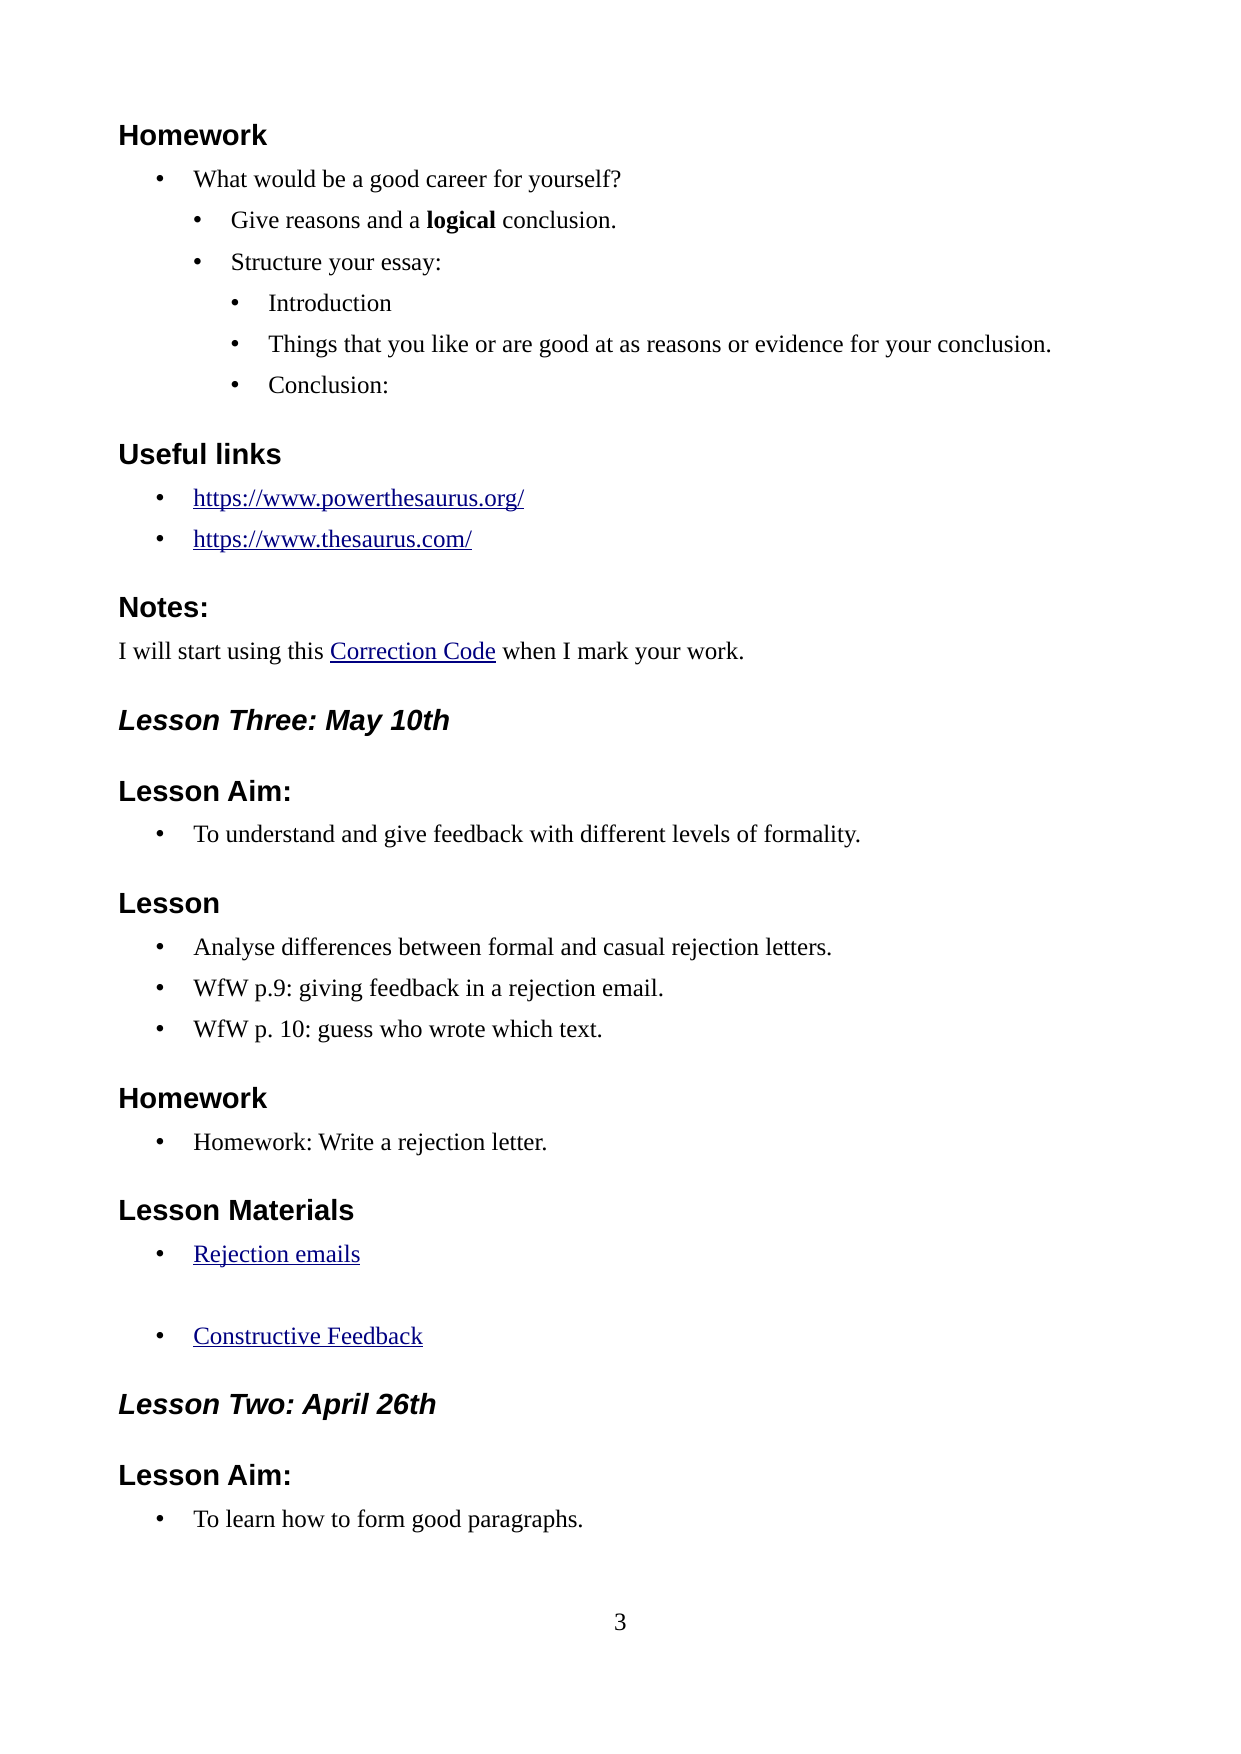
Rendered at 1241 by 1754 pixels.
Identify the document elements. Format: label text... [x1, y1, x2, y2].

list WfW p.9: giving feedback in a rejection email. [156, 973, 1122, 1002]
text I will start using this Correction Code when I mark your work. [118, 636, 1122, 665]
list Conclusion: [231, 370, 1122, 399]
subtitle Lesson Aim: [118, 1458, 1122, 1492]
subtitle Lesson Three: May 10th [118, 702, 1122, 736]
list To understand and give feedback with different levels of formality. [156, 819, 1122, 848]
list Constructive Feedback [156, 1321, 1122, 1349]
list https://www.powerthesaurus.org/ [156, 483, 1122, 511]
list To learn how to form good paragraphs. [156, 1504, 1122, 1533]
list Structure your essay: [193, 247, 1122, 275]
list Give reasons and a logical conclusion. [193, 205, 1122, 234]
list https://www.thesaurus.com/ [156, 524, 1122, 553]
subtitle Useful links [118, 437, 1122, 470]
list Homework: Write a rejection letter. [156, 1127, 1122, 1155]
list Rejection emails [156, 1239, 1122, 1268]
subtitle Homework [118, 118, 1122, 152]
list Things that you like or are good at as reasons or evidence for your conclusion. [231, 329, 1122, 358]
subtitle Homework [118, 1081, 1122, 1114]
list WfW p. 10: guess who wrote which text. [156, 1014, 1122, 1043]
subtitle Notes: [118, 590, 1122, 624]
list What would be a good career for yourself? [156, 164, 1122, 193]
list Analyse differences between formal and casual rejection letters. [156, 932, 1122, 961]
subtitle Lesson Two: April 26th [118, 1387, 1122, 1421]
list Introduction [231, 288, 1122, 317]
subtitle Lesson [118, 886, 1122, 919]
subtitle Lesson Aim: [118, 773, 1122, 807]
subtitle Lesson Materials [118, 1193, 1122, 1226]
